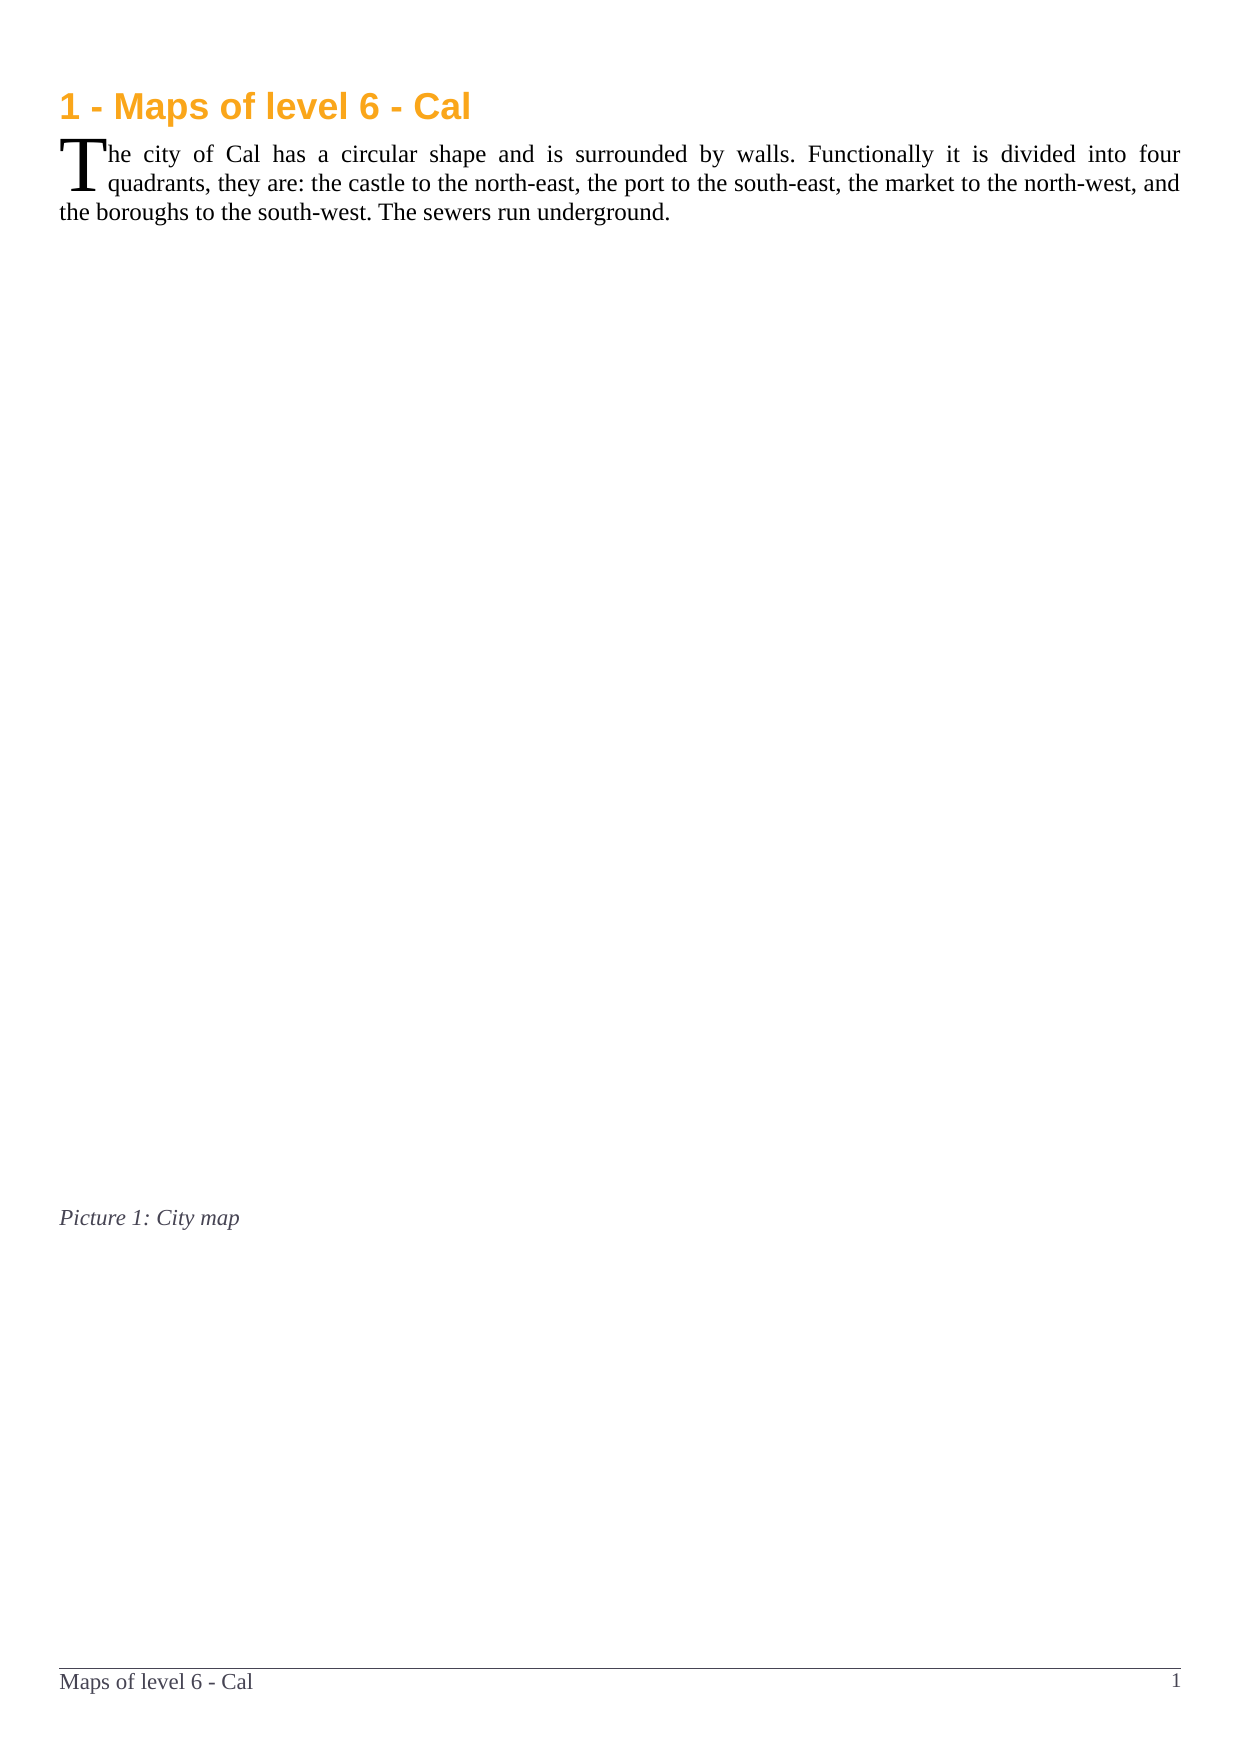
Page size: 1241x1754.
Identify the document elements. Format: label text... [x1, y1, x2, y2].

subtitle Maps of level 6 - Cal [59, 84, 1181, 127]
text The city of Cal has a circular shape and is surrounded by walls. Functionally it is divided into four quadrants, they are: the castle to the north-east, the port to the south-east, the market to the north-west, and the boroughs to the south-west. The sewers run underground. [59, 139, 1181, 226]
text Picture 1: City map [59, 244, 1181, 1230]
